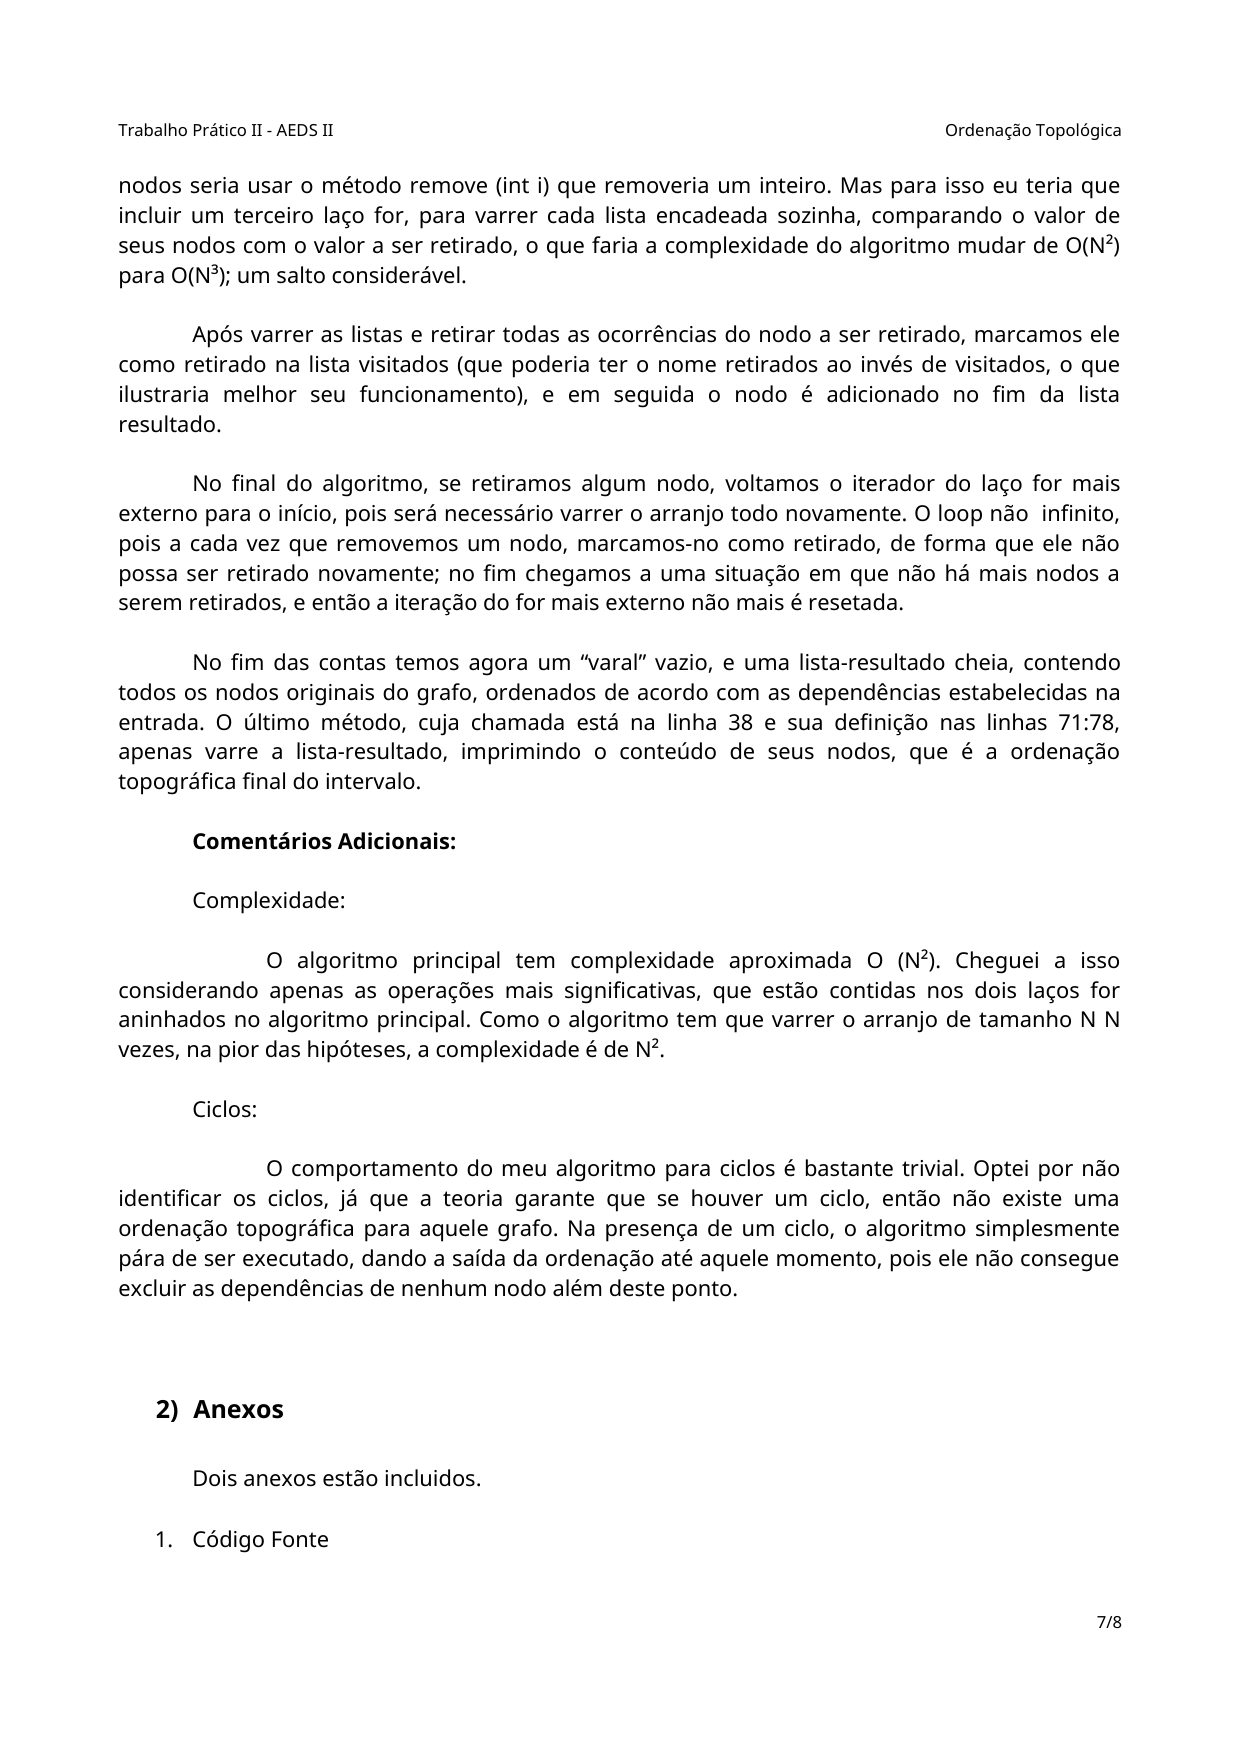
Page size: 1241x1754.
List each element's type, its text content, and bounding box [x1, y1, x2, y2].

text No final do algoritmo, se retiramos algum nodo, voltamos o iterador do laço for mais externo para o início, pois será necessário varrer o arranjo todo novamente. O loop não infinito, pois a cada vez que removemos um nodo, marcamos-no como retirado, de forma que ele não possa ser retirado novamente; no fim chegamos a uma situação em que não há mais nodos a serem retirados, e então a iteração do for mais externo não mais é resetada. [118, 468, 1122, 617]
text O comportamento do meu algoritmo para ciclos é bastante trivial. Optei por não identificar os ciclos, já que a teoria garante que se houver um ciclo, então não existe uma ordenação topográfica para aquele grafo. Na presença de um ciclo, o algoritmo simplesmente pára de ser executado, dando a saída da ordenação até aquele momento, pois ele não consegue excluir as dependências de nenhum nodo além deste ponto. [118, 1153, 1122, 1302]
text No fim das contas temos agora um “varal” vazio, e uma lista-resultado cheia, contendo todos os nodos originais do grafo, ordenados de acordo com as dependências estabelecidas na entrada. O último método, cuja chamada está na linha 38 e sua definição nas linhas 71:78, apenas varre a lista-resultado, imprimindo o conteúdo de seus nodos, que é a ordenação topográfica final do intervalo. [118, 647, 1122, 796]
text Comentários Adicionais: [118, 826, 1122, 856]
list Código Fonte [154, 1524, 1122, 1553]
text Dois anexos estão incluidos. [118, 1460, 1122, 1494]
text O algoritmo principal tem complexidade aproximada O (N²). Cheguei a isso considerando apenas as operações mais significativas, que estão contidas nos dois laços for aninhados no algoritmo principal. Como o algoritmo tem que varrer o arranjo de tamanho N N vezes, na pior das hipóteses, a complexidade é de N². [118, 945, 1122, 1064]
list Anexos [156, 1392, 1122, 1426]
list Complexidade: [154, 885, 1122, 915]
text nodos seria usar o método remove (int i) que removeria um inteiro. Mas para isso eu teria que incluir um terceiro laço for, para varrer cada lista encadeada sozinha, comparando o valor de seus nodos com o valor a ser retirado, o que faria a complexidade do algoritmo mudar de O(N²) para O(N³); um salto considerável. [118, 170, 1122, 289]
text Após varrer as listas e retirar todas as ocorrências do nodo a ser retirado, marcamos ele como retirado na lista visitados (que poderia ter o nome retirados ao invés de visitados, o que ilustraria melhor seu funcionamento), e em seguida o nodo é adicionado no fim da lista resultado. [118, 319, 1122, 438]
text Ciclos: [118, 1094, 1122, 1124]
